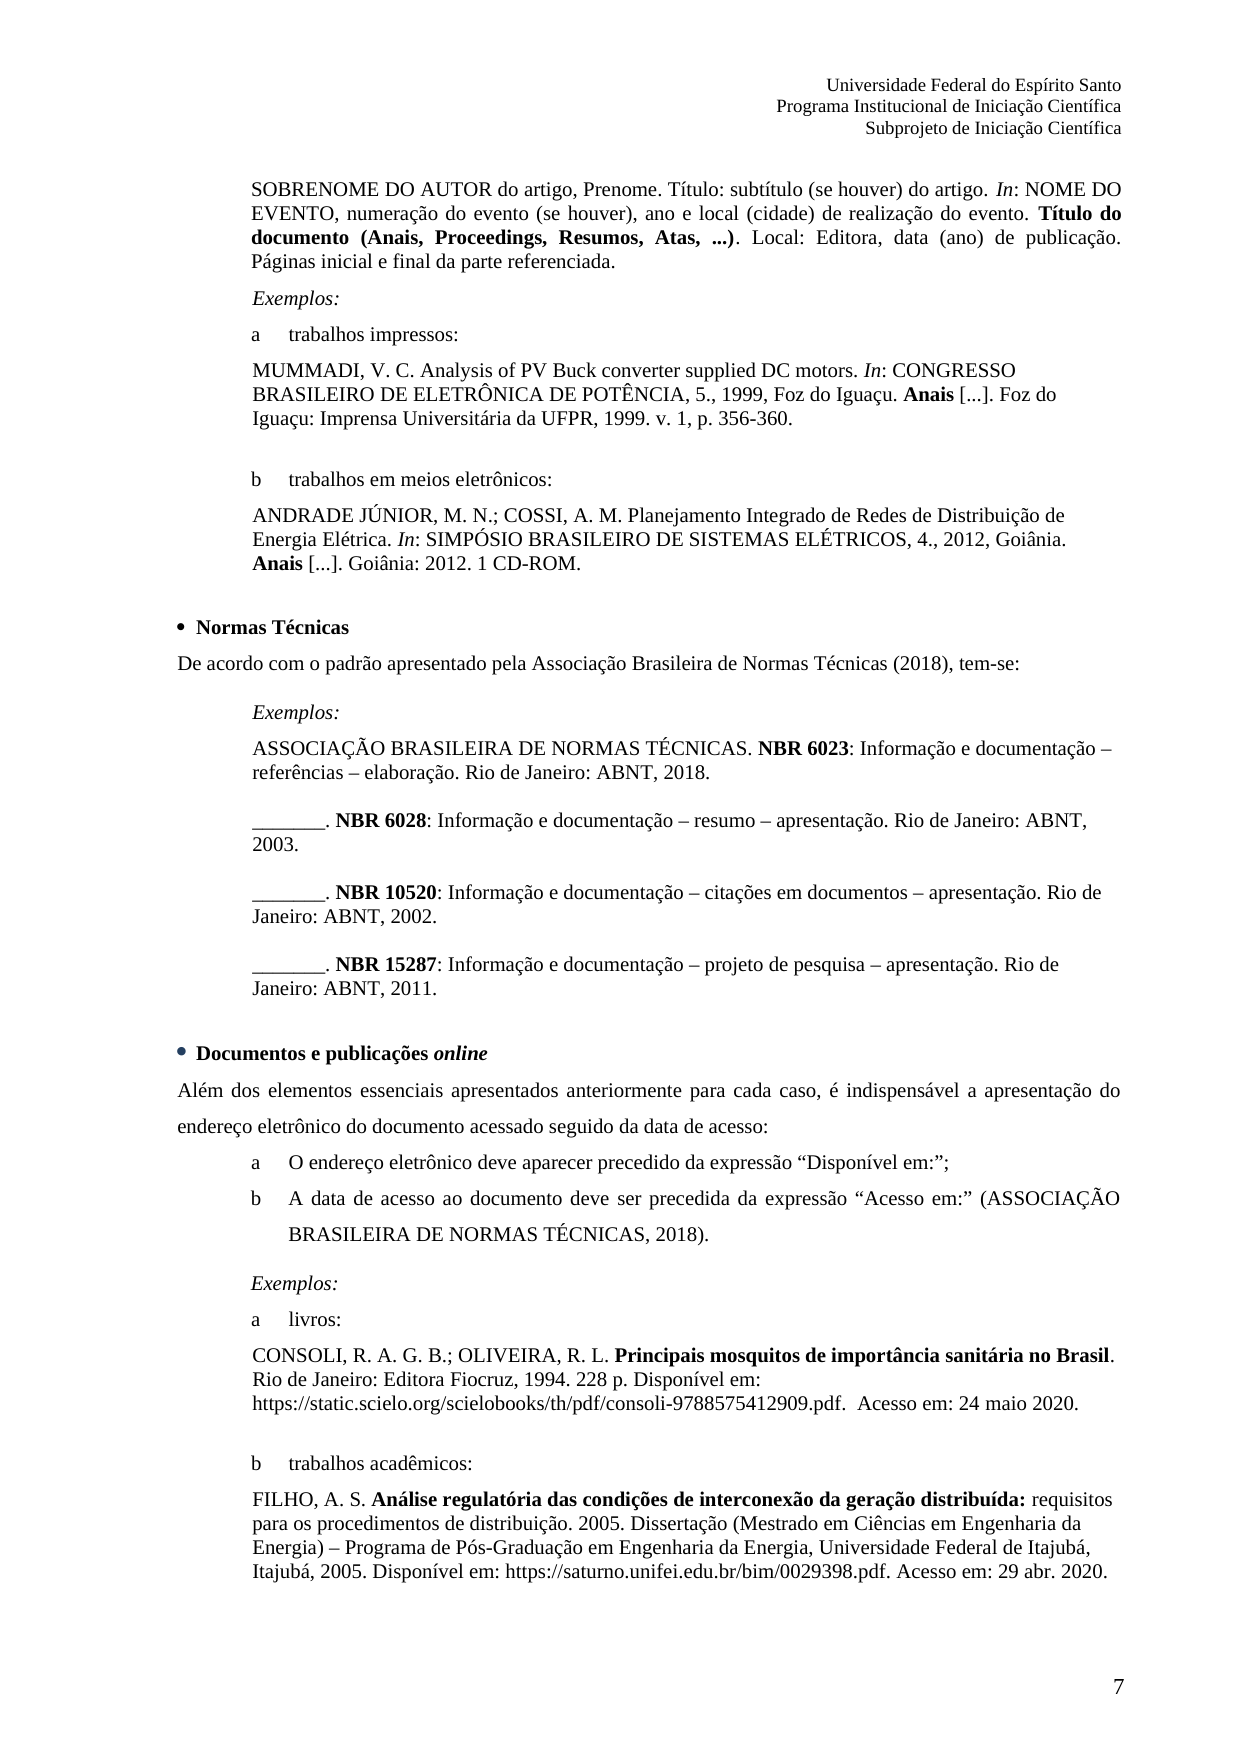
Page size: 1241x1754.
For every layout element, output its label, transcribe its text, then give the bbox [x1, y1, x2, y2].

list O endereço eletrônico deve aparecer precedido da expressão “Disponível em:”; [251, 1150, 1122, 1174]
list A data de acesso ao documento deve ser precedida da expressão “Acesso em:” (ASSOCIAÇÃO BRASILEIRA DE NORMAS TÉCNICAS, 2018). [251, 1186, 1122, 1246]
list trabalhos em meios eletrônicos: [251, 467, 1122, 491]
subtitle Documentos e publicações online [177, 1041, 1122, 1065]
text _______. NBR 6028: Informação e documentação – resumo – apresentação. Rio de Janeiro: ABNT, 2003. [252, 808, 1122, 856]
text ASSOCIAÇÃO BRASILEIRA DE NORMAS TÉCNICAS. NBR 6023: Informação e documentação – referências – elaboração. Rio de Janeiro: ABNT, 2018. [252, 736, 1122, 784]
list trabalhos impressos: [251, 322, 1122, 346]
text MUMMADI, V. C. Analysis of PV Buck converter supplied DC motors. In: CONGRESSO BRASILEIRO DE ELETRÔNICA DE POTÊNCIA, 5., 1999, Foz do Iguaçu. Anais [...]. Foz do Iguaçu: Imprensa Universitária da UFPR, 1999. v. 1, p. 356-360. [252, 358, 1122, 430]
text CONSOLI, R. A. G. B.; OLIVEIRA, R. L. Principais mosquitos de importância sanitária no Brasil. Rio de Janeiro: Editora Fiocruz, 1994. 228 p. Disponível em: https://static.scielo.org/scielobooks/th/pdf/consoli-9788575412909.pdf. Acesso em: 24 maio 2020. [252, 1343, 1122, 1415]
text FILHO, A. S. Análise regulatória das condições de interconexão da geração distribuída: requisitos para os procedimentos de distribuição. 2005. Dissertação (Mestrado em Ciências em Engenharia da Energia) – Programa de Pós-Graduação em Engenharia da Energia, Universidade Federal de Itajubá, Itajubá, 2005. Disponível em: https://saturno.unifei.edu.br/bim/0029398.pdf. Acesso em: 29 abr. 2020. [252, 1487, 1122, 1583]
text Exemplos: [252, 699, 1122, 724]
text Exemplos: [177, 1271, 1122, 1294]
text Exemplos: [252, 286, 1122, 310]
text _______. NBR 10520: Informação e documentação – citações em documentos – apresentação. Rio de Janeiro: ABNT, 2002. [252, 880, 1122, 928]
text Além dos elementos essenciais apresentados anteriormente para cada caso, é indispensável a apresentação do endereço eletrônico do documento acessado seguido da data de acesso: [177, 1078, 1122, 1138]
list trabalhos acadêmicos: [251, 1451, 1122, 1475]
subtitle Normas Técnicas [177, 615, 1122, 639]
text De acordo com o padrão apresentado pela Associação Brasileira de Normas Técnicas (2018), tem-se: [177, 651, 1122, 675]
text SOBRENOME DO AUTOR do artigo, Prenome. Título: subtítulo (se houver) do artigo. In: NOME DO EVENTO, numeração do evento (se houver), ano e local (cidade) de realização do evento. Título do documento (Anais, Proceedings, Resumos, Atas, ...). Local: Editora, data (ano) de publicação. Páginas inicial e final da parte referenciada. [251, 177, 1122, 273]
text ANDRADE JÚNIOR, M. N.; COSSI, A. M. Planejamento Integrado de Redes de Distribuição de Energia Elétrica. In: SIMPÓSIO BRASILEIRO DE SISTEMAS ELÉTRICOS, 4., 2012, Goiânia. Anais [...]. Goiânia: 2012. 1 CD-ROM. [252, 503, 1122, 575]
list livros: [251, 1307, 1122, 1331]
text _______. NBR 15287: Informação e documentação – projeto de pesquisa – apresentação. Rio de Janeiro: ABNT, 2011. [252, 952, 1122, 1000]
